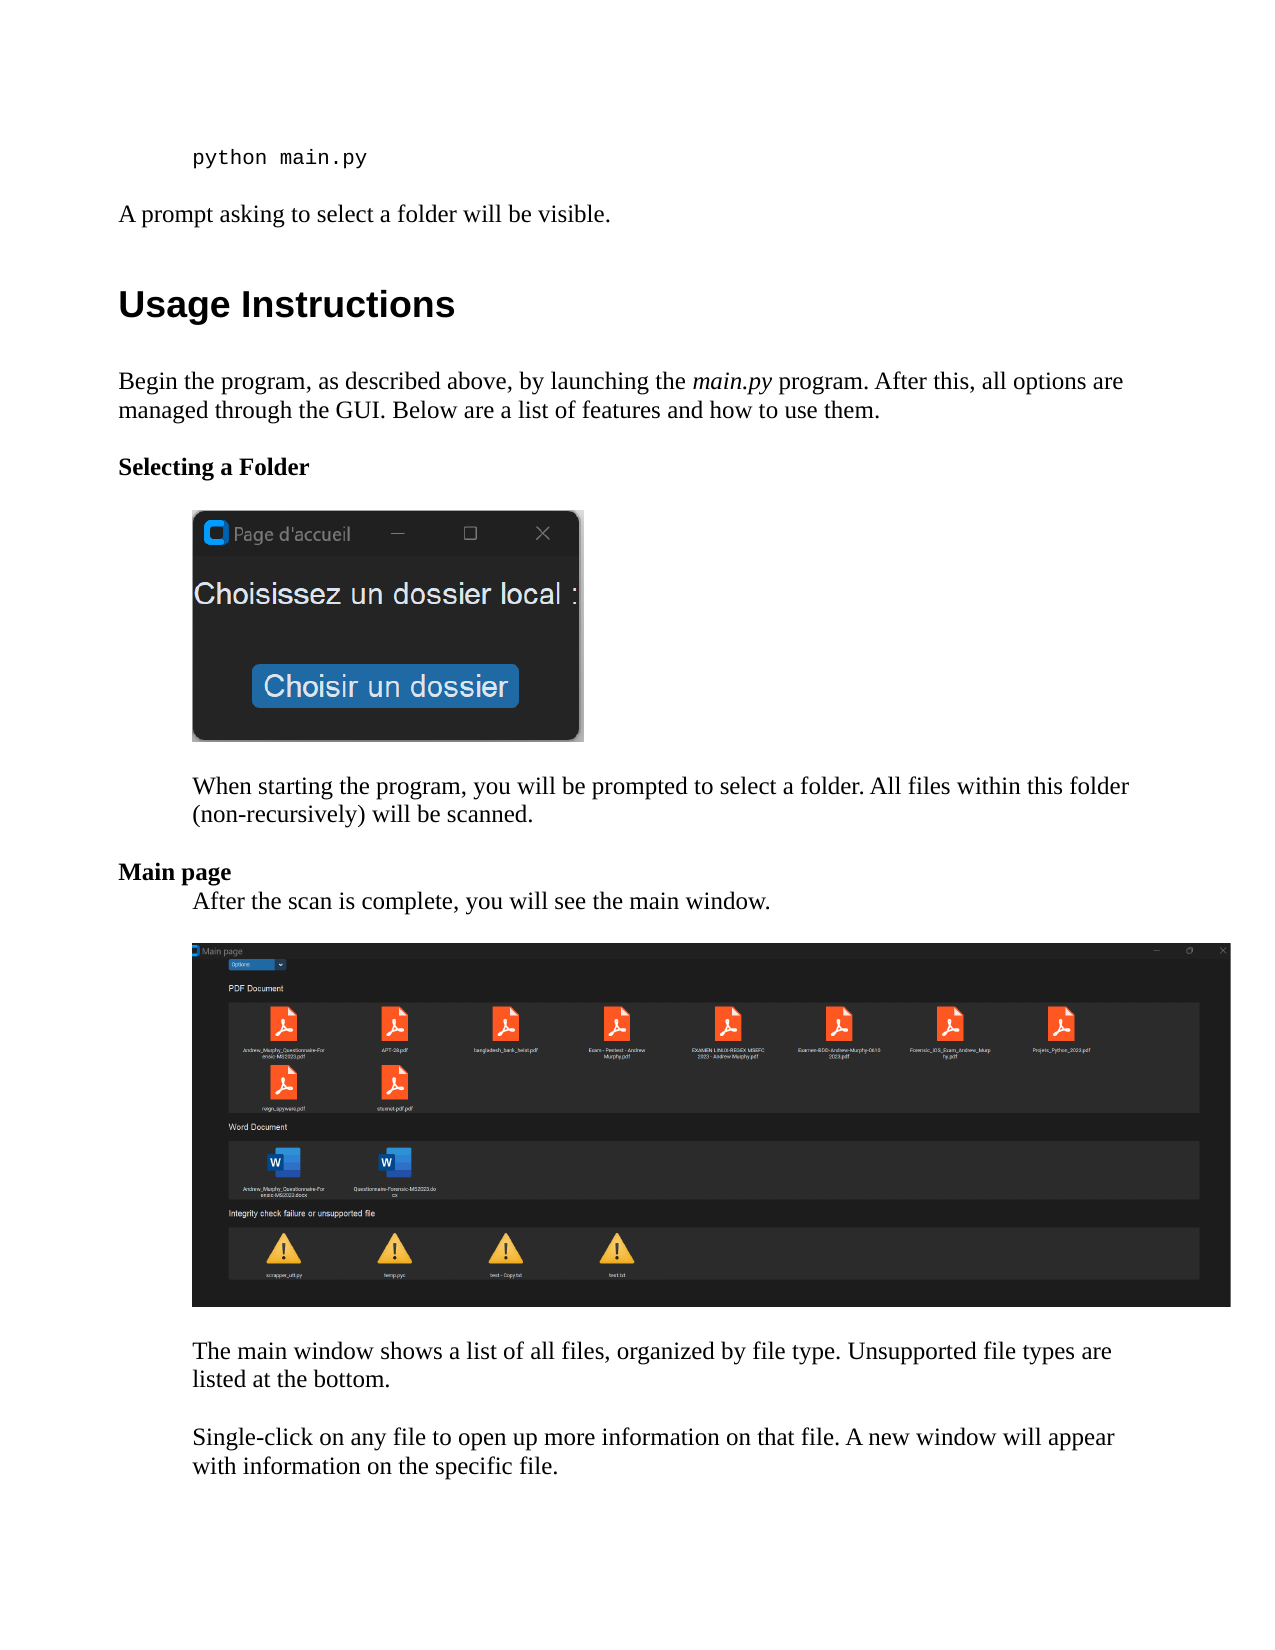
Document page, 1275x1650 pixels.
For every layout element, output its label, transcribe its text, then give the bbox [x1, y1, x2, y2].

picture [192, 943, 1231, 1307]
picture [192, 510, 584, 742]
text A prompt asking to select a folder will be visible. [118, 199, 1157, 228]
text After the scan is complete, you will see the main window. [192, 886, 1157, 914]
text Single-click on any file to open up more information on that file. A new window will appear with information on the specific file. [192, 1422, 1157, 1479]
text Main page [118, 857, 1157, 886]
text Begin the program, as described above, by launching the main.py program. After this, all options are managed through the GUI. Below are a list of features and how to use them. [118, 366, 1157, 424]
text python main.py [118, 147, 1157, 171]
text When starting the program, you will be prompted to select a folder. All files within this folder (non-recursively) will be scanned. [192, 771, 1157, 828]
subtitle Usage Instructions [118, 282, 1157, 325]
text The main window shows a list of all files, organized by file type. Unsupported file types are listed at the bottom. [192, 1336, 1157, 1393]
text Selecting a Folder [118, 452, 1157, 481]
